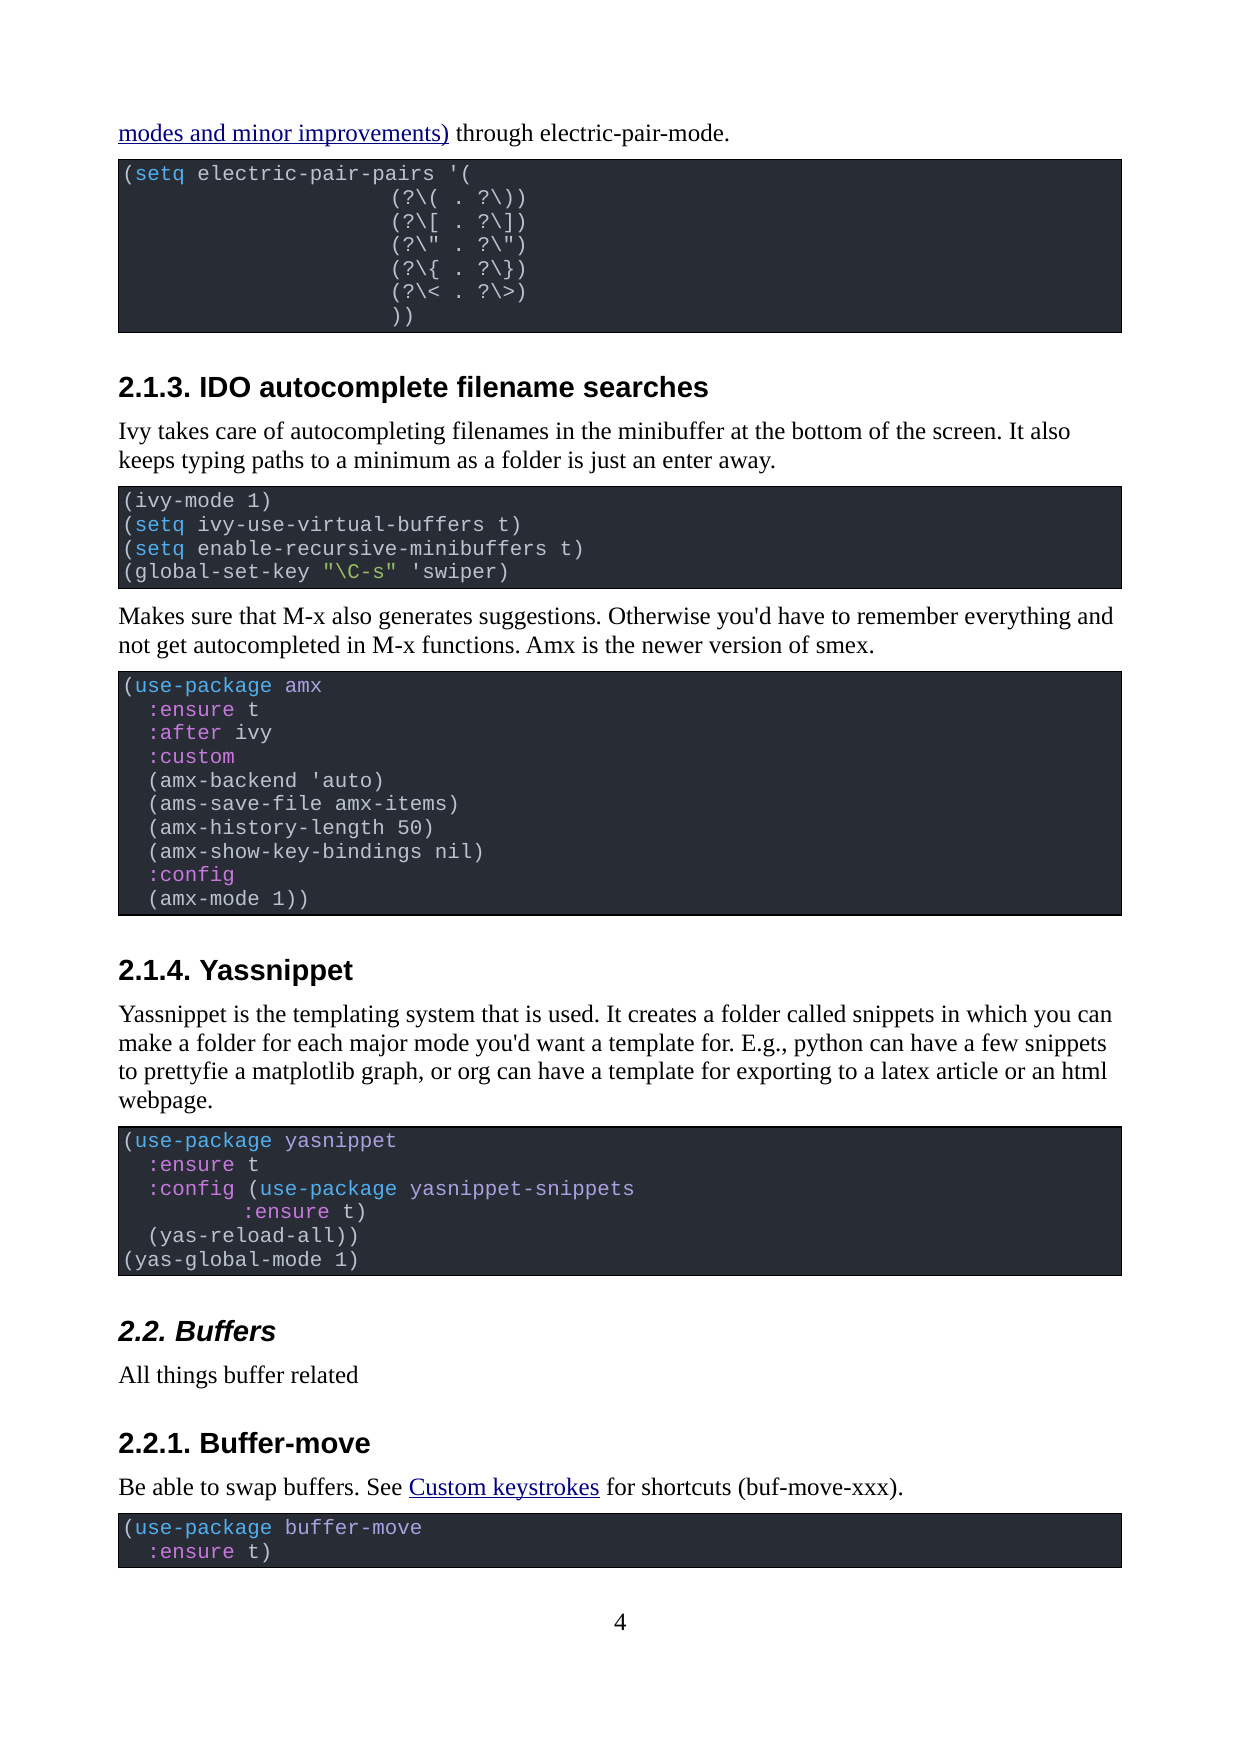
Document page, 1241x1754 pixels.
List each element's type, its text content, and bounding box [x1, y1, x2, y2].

subtitle Buffer-move [118, 1426, 1122, 1459]
text (?\< . ?\>) [119, 278, 1121, 301]
subtitle IDO autocomplete filename searches [118, 370, 1122, 404]
subtitle Buffers [118, 1314, 1122, 1347]
text (amx-show-key-bindings nil) [119, 837, 1121, 860]
text (?\( . ?\)) [119, 183, 1121, 207]
text :config [119, 860, 1121, 884]
text Yassnippet is the templating system that is used. It creates a folder called snippets in which you can make a folder for each major mode you'd want a template for. E.g., python can have a few snippets to prettyfie a matplotlib graph, or org can have a template for exporting to a latex article or an html webpage. [118, 999, 1122, 1114]
text :config (use-package yasnippet-snippets [119, 1174, 1121, 1197]
text All things buffer related [118, 1360, 1122, 1388]
text (use-package yasnippet [119, 1128, 1121, 1150]
text modes and minor improvements) through electric-pair-mode. [118, 118, 1122, 147]
text )) [119, 301, 1121, 332]
text (amx-mode 1)) [119, 884, 1121, 914]
text (ivy-mode 1) [119, 487, 1121, 510]
text :custom [119, 742, 1121, 766]
text :ensure t) [119, 1537, 1121, 1567]
text :ensure t) [119, 1197, 1121, 1221]
text (?\{ . ?\}) [119, 254, 1121, 278]
text (use-package buffer-move [119, 1514, 1121, 1537]
text (setq enable-recursive-minibuffers t) [119, 533, 1121, 557]
text (setq electric-pair-pairs '( [119, 160, 1121, 183]
text (amx-backend 'auto) [119, 766, 1121, 789]
text (yas-global-mode 1) [119, 1245, 1121, 1275]
text (yas-reload-all)) [119, 1221, 1121, 1245]
text :ensure t [119, 1150, 1121, 1174]
text (?\[ . ?\]) [119, 207, 1121, 230]
text Makes sure that M-x also generates suggestions. Otherwise you'd have to remember everything and not get autocompleted in M-x functions. Amx is the newer version of smex. [118, 601, 1122, 659]
text :after ivy [119, 718, 1121, 742]
text (global-set-key "\C-s" 'swiper) [119, 557, 1121, 588]
text (amx-history-length 50) [119, 813, 1121, 837]
text :ensure t [119, 695, 1121, 718]
text (?\" . ?\") [119, 230, 1121, 254]
text Be able to swap buffers. See Custom keystrokes for shortcuts (buf-move-xxx). [118, 1472, 1122, 1501]
text (use-package amx [119, 672, 1121, 695]
text Ivy takes care of autocompleting filenames in the minibuffer at the bottom of the screen. It also keeps typing paths to a minimum as a folder is just an enter away. [118, 416, 1122, 474]
text (ams-save-file amx-items) [119, 789, 1121, 813]
text (setq ivy-use-virtual-buffers t) [119, 510, 1121, 533]
subtitle Yassnippet [118, 953, 1122, 986]
